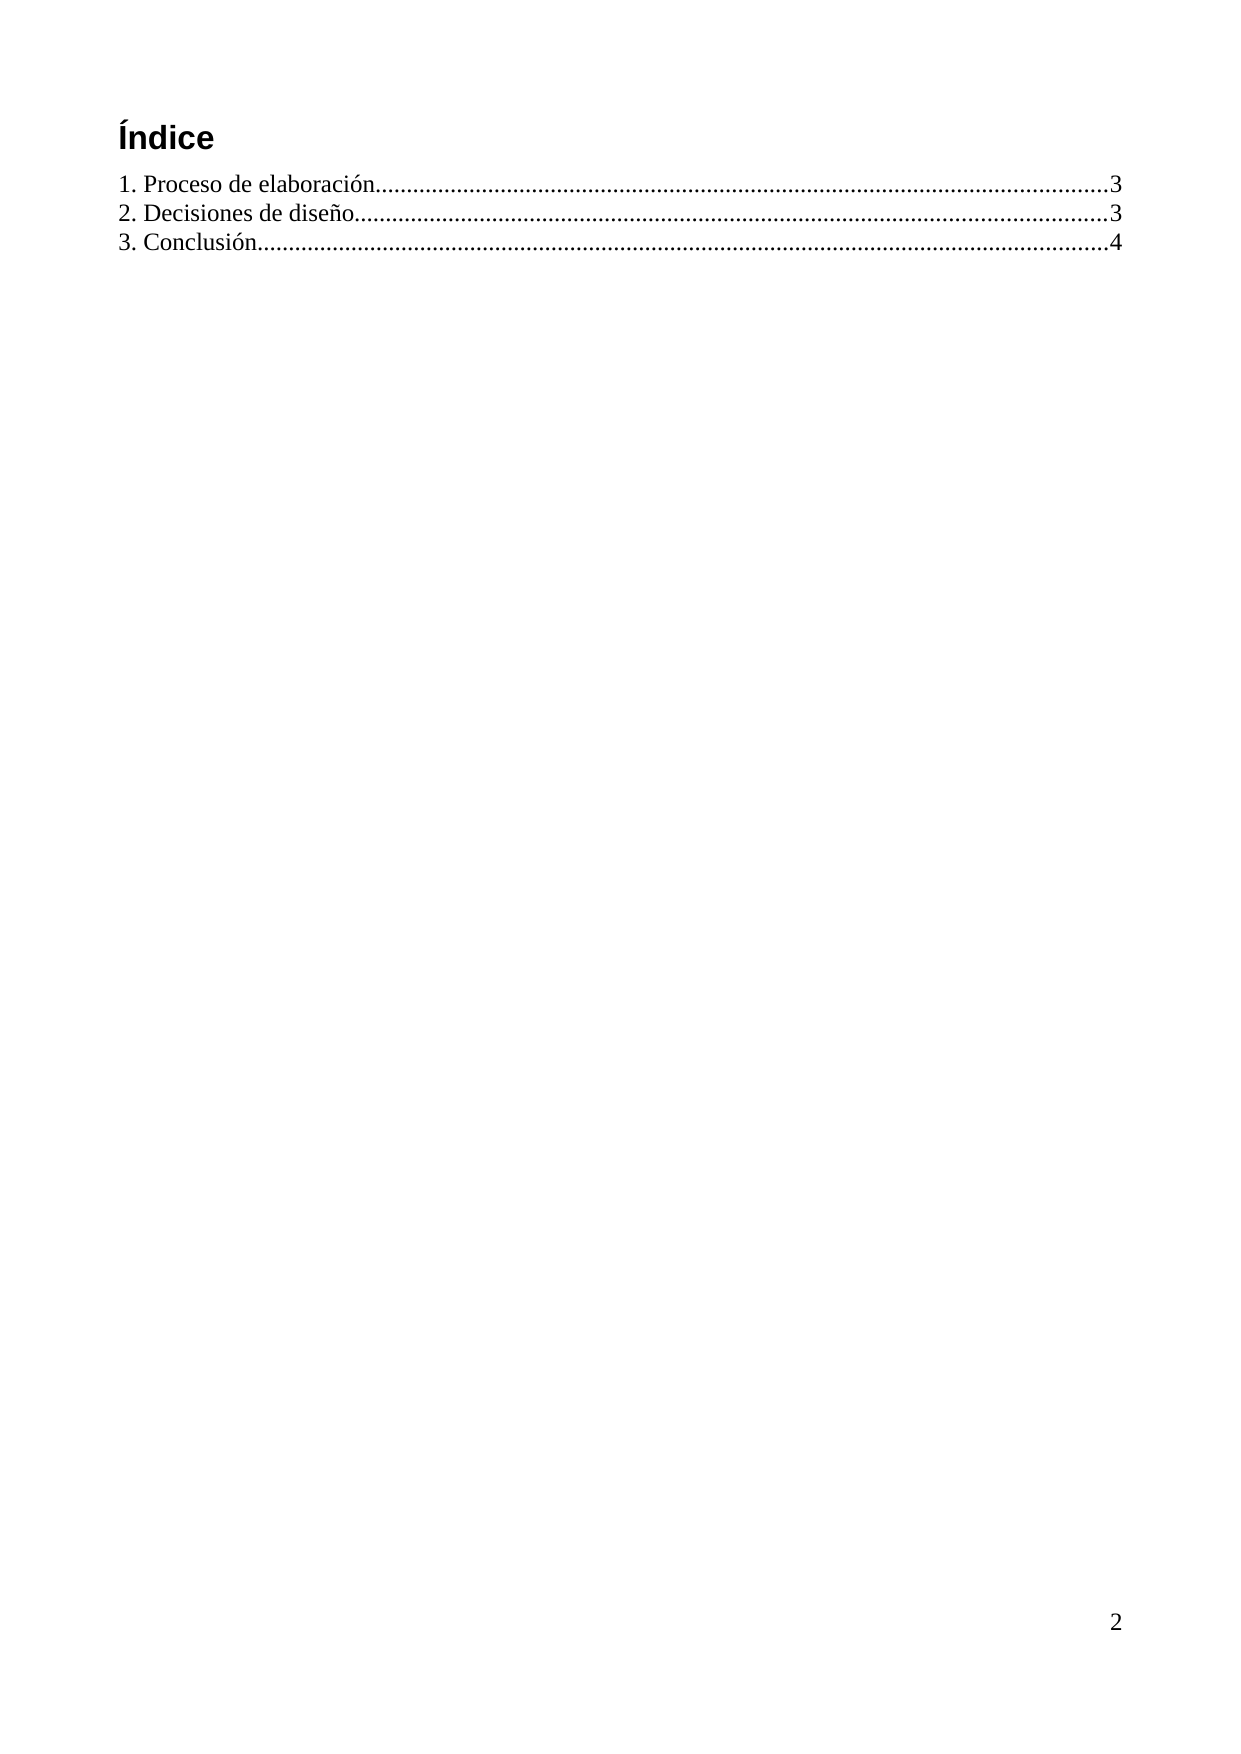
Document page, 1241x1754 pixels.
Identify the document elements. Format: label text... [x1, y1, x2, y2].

text 1. Proceso de elaboración 3 [118, 169, 1122, 198]
text 3. Conclusión 4 [118, 227, 1122, 255]
text 2. Decisiones de diseño 3 [118, 198, 1122, 227]
subtitle Índice [118, 118, 1122, 157]
